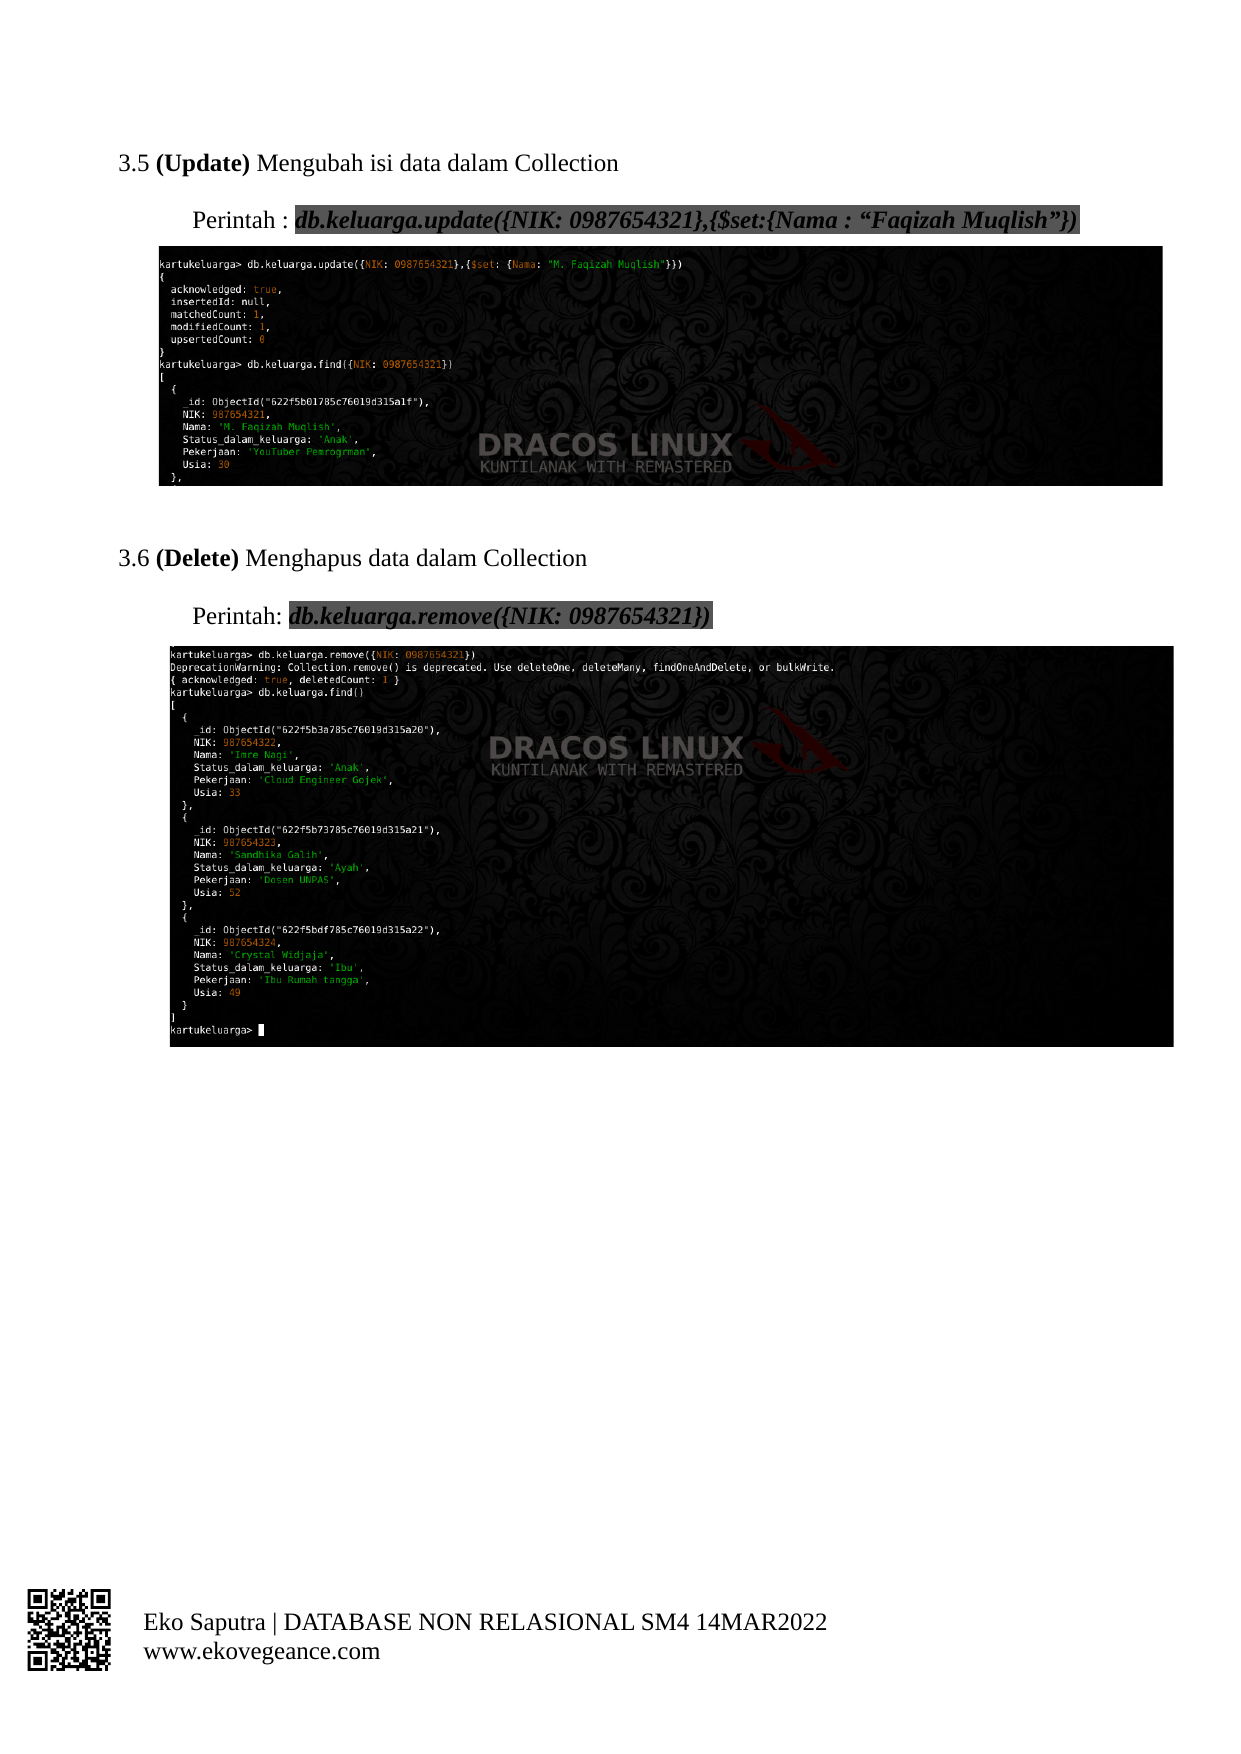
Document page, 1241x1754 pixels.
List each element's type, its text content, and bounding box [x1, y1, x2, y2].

picture [169, 646, 1174, 1047]
picture [158, 246, 1163, 486]
text 3.6 (Delete) Menghapus data dalam Collection [118, 543, 1122, 572]
text 3.5 (Update) Mengubah isi data dalam Collection [118, 148, 1122, 176]
text Perintah: db.keluarga.remove({NIK: 0987654321}) [118, 601, 1122, 629]
text Perintah : db.keluarga.update({NIK: 0987654321},{$set:{Nama : “Faqizah Muqlish”}) [118, 205, 1122, 234]
